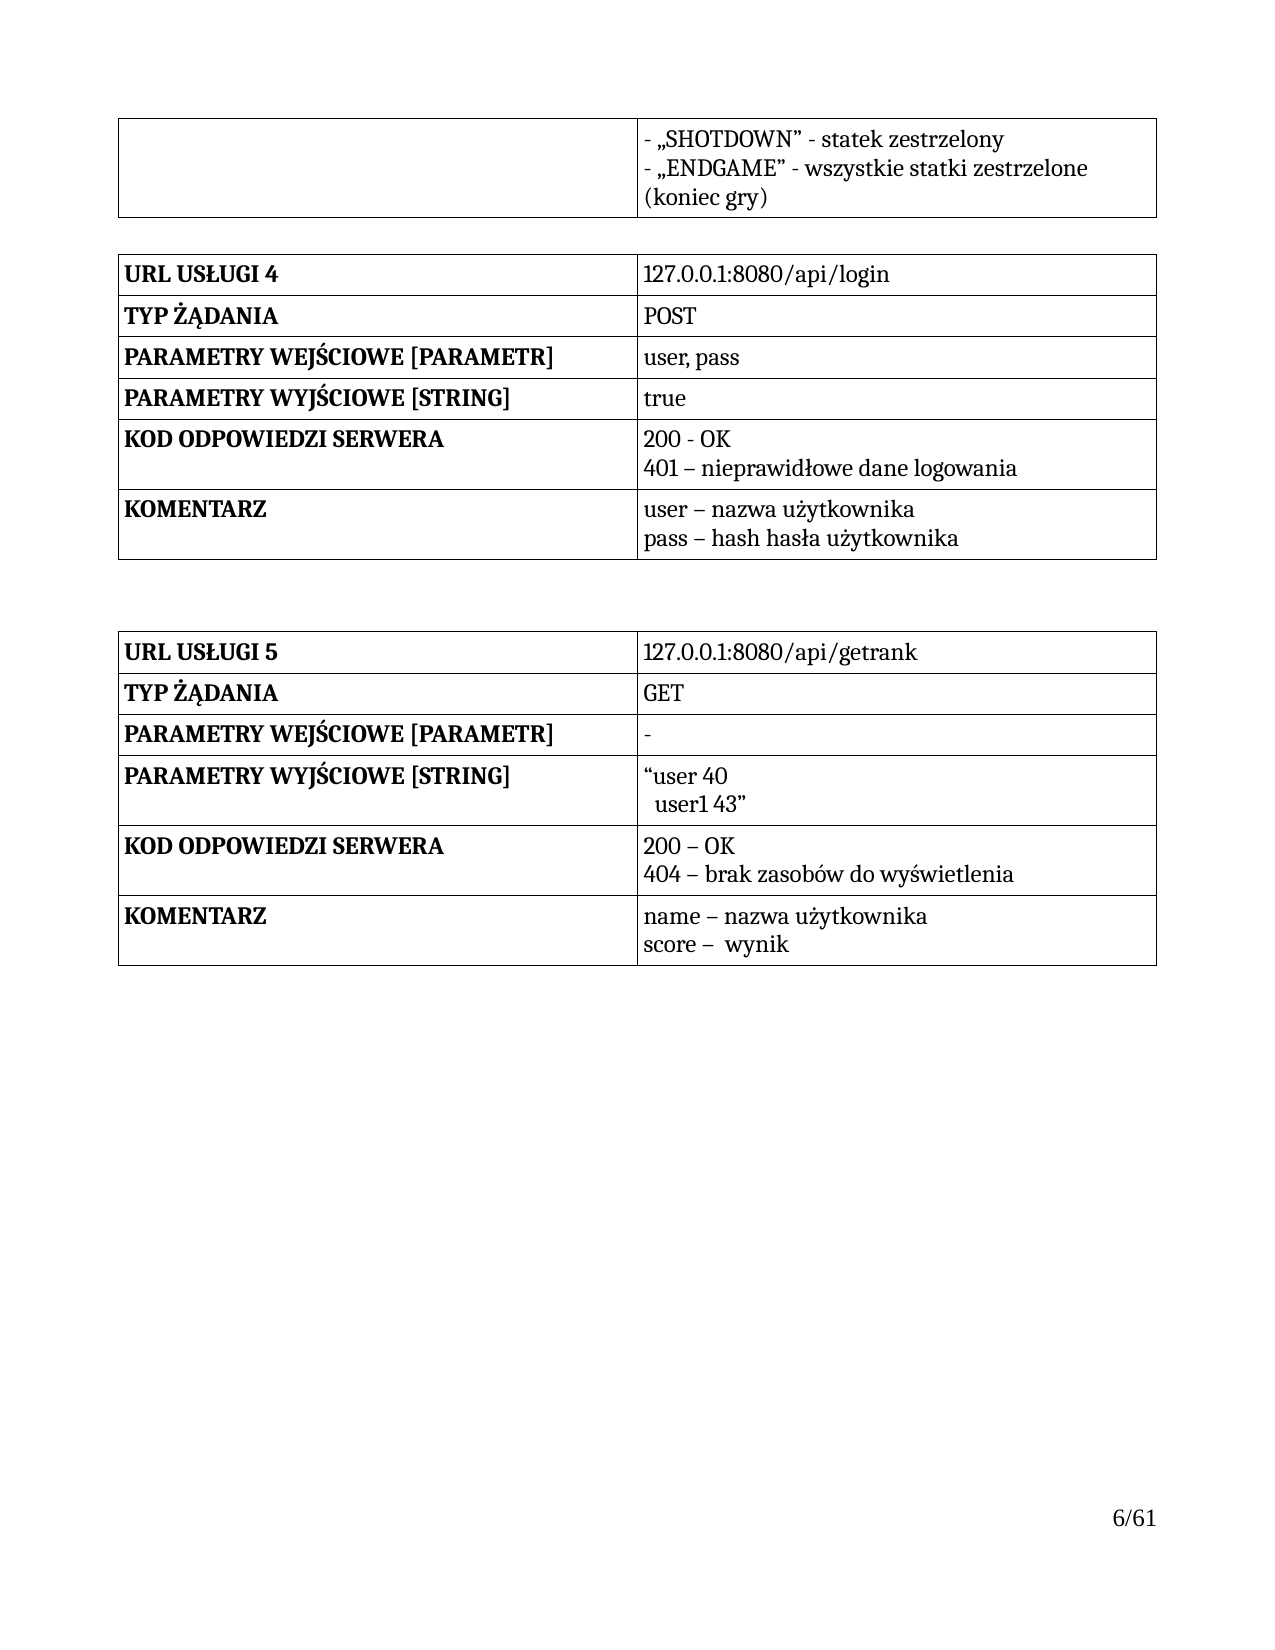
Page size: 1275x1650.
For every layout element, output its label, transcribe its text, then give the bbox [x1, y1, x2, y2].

table_cell PARAMETRY WYJŚCIOWE [STRING] [119, 379, 637, 419]
table_cell KOD ODPOWIEDZI SERWERA [119, 420, 637, 489]
table_cell PARAMETRY WEJŚCIOWE [PARAMETR] [119, 337, 637, 377]
table_cell user – nazwa użytkownika pass – hash hasła użytkownika [638, 490, 1156, 559]
table_cell [119, 119, 637, 217]
table_cell - [638, 715, 1156, 755]
table_cell user, pass [638, 337, 1156, 377]
table_cell TYP ŻĄDANIA [119, 296, 637, 336]
table_header 127.0.0.1:8080/api/getrank [638, 632, 1156, 672]
table_cell true [638, 379, 1156, 419]
table_cell name – nazwa użytkownika score – wynik [638, 896, 1156, 965]
table_header URL USŁUGI 5 [119, 632, 637, 672]
table_cell PARAMETRY WYJŚCIOWE [STRING] [119, 756, 637, 825]
table_cell 200 – OK 404 – brak zasobów do wyświetlenia [638, 826, 1156, 895]
table_cell PARAMETRY WEJŚCIOWE [PARAMETR] [119, 715, 637, 755]
table_cell KOMENTARZ [119, 896, 637, 965]
table_cell - „SHOTDOWN” - statek zestrzelony - „ENDGAME” - wszystkie statki zestrzelone (koniec gry) [638, 119, 1156, 217]
table_cell KOMENTARZ [119, 490, 637, 559]
table_cell TYP ŻĄDANIA [119, 674, 637, 714]
table_cell KOD ODPOWIEDZI SERWERA [119, 826, 637, 895]
table_header URL USŁUGI 4 [119, 255, 637, 295]
table_cell 200 - OK 401 – nieprawidłowe dane logowania [638, 420, 1156, 489]
table_cell “user 40 user1 43” [638, 756, 1156, 825]
table_header 127.0.0.1:8080/api/login [638, 255, 1156, 295]
table_cell GET [638, 674, 1156, 714]
table_cell POST [638, 296, 1156, 336]
